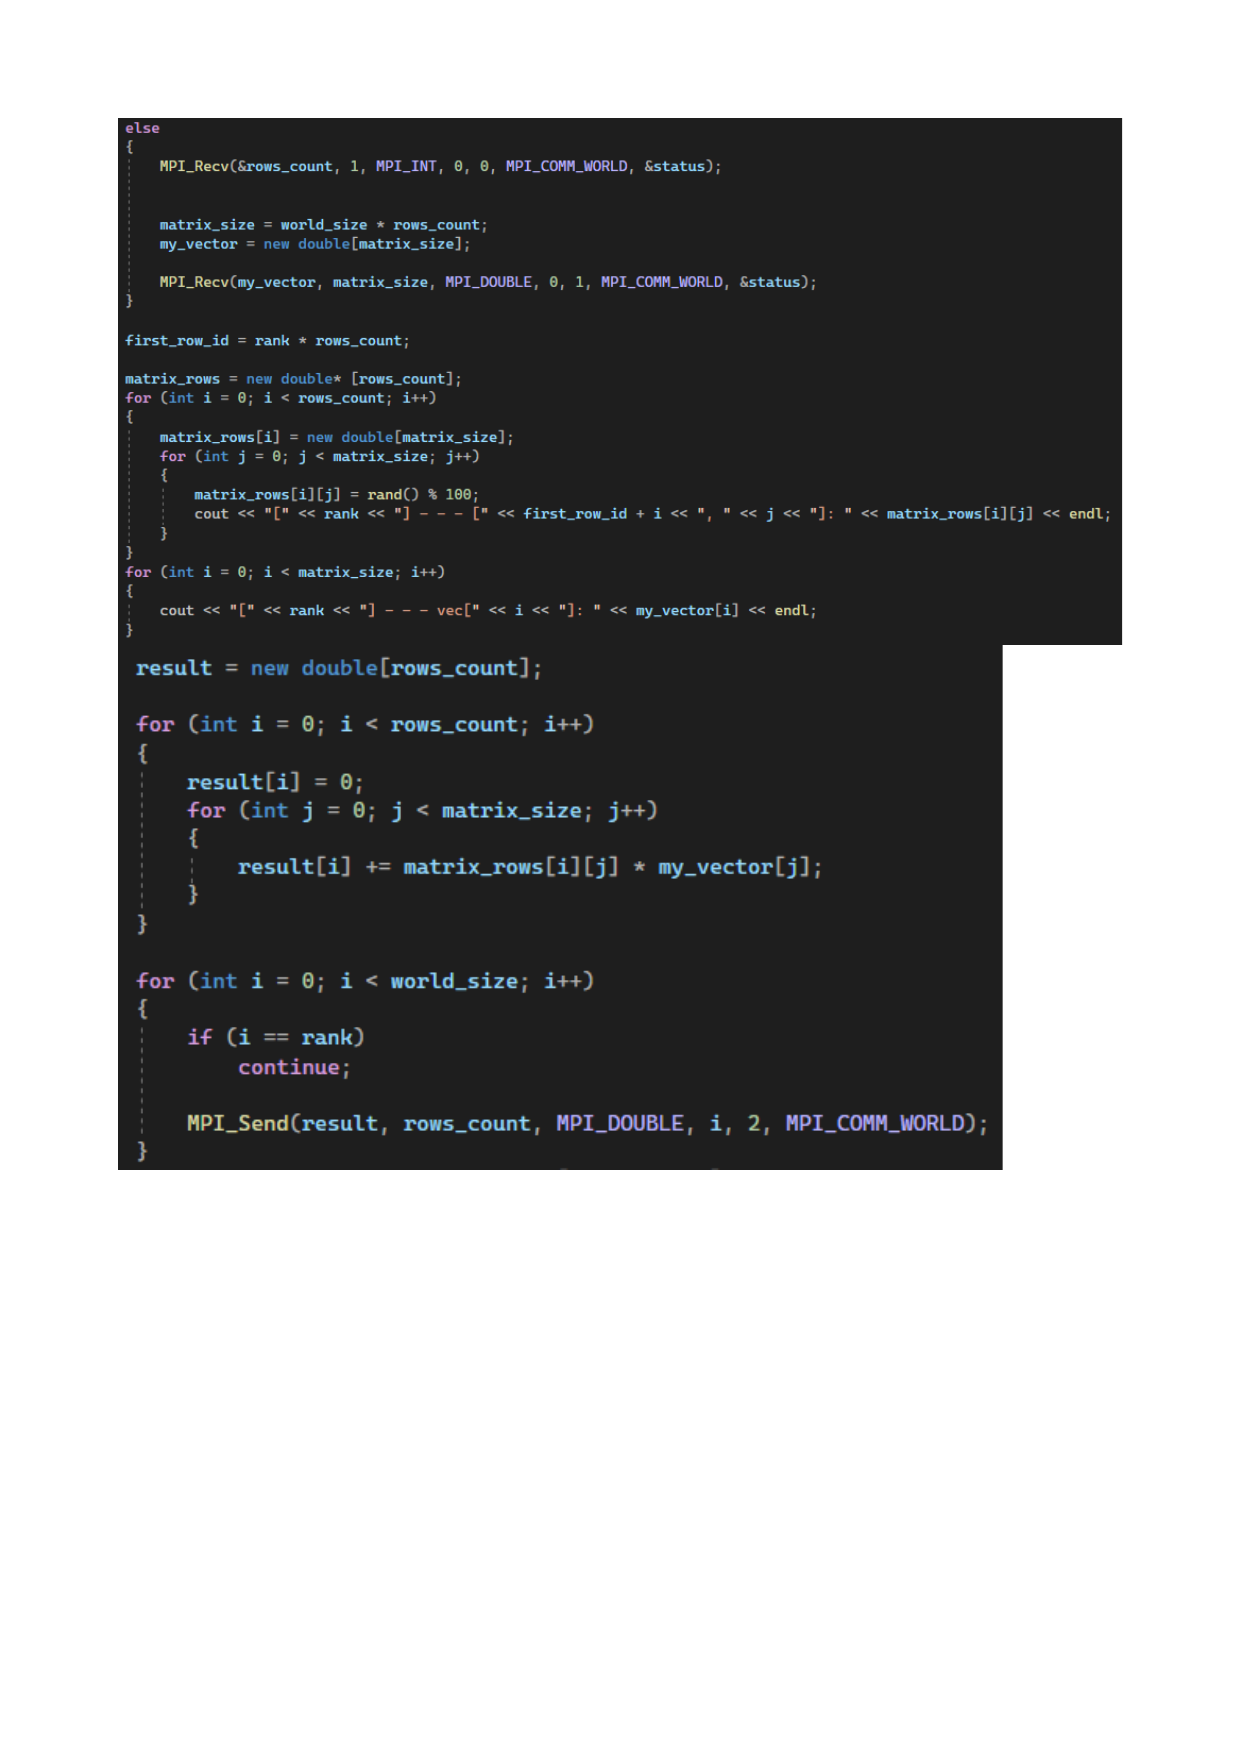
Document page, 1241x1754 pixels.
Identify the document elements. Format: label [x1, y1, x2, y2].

picture [118, 118, 1123, 1170]
